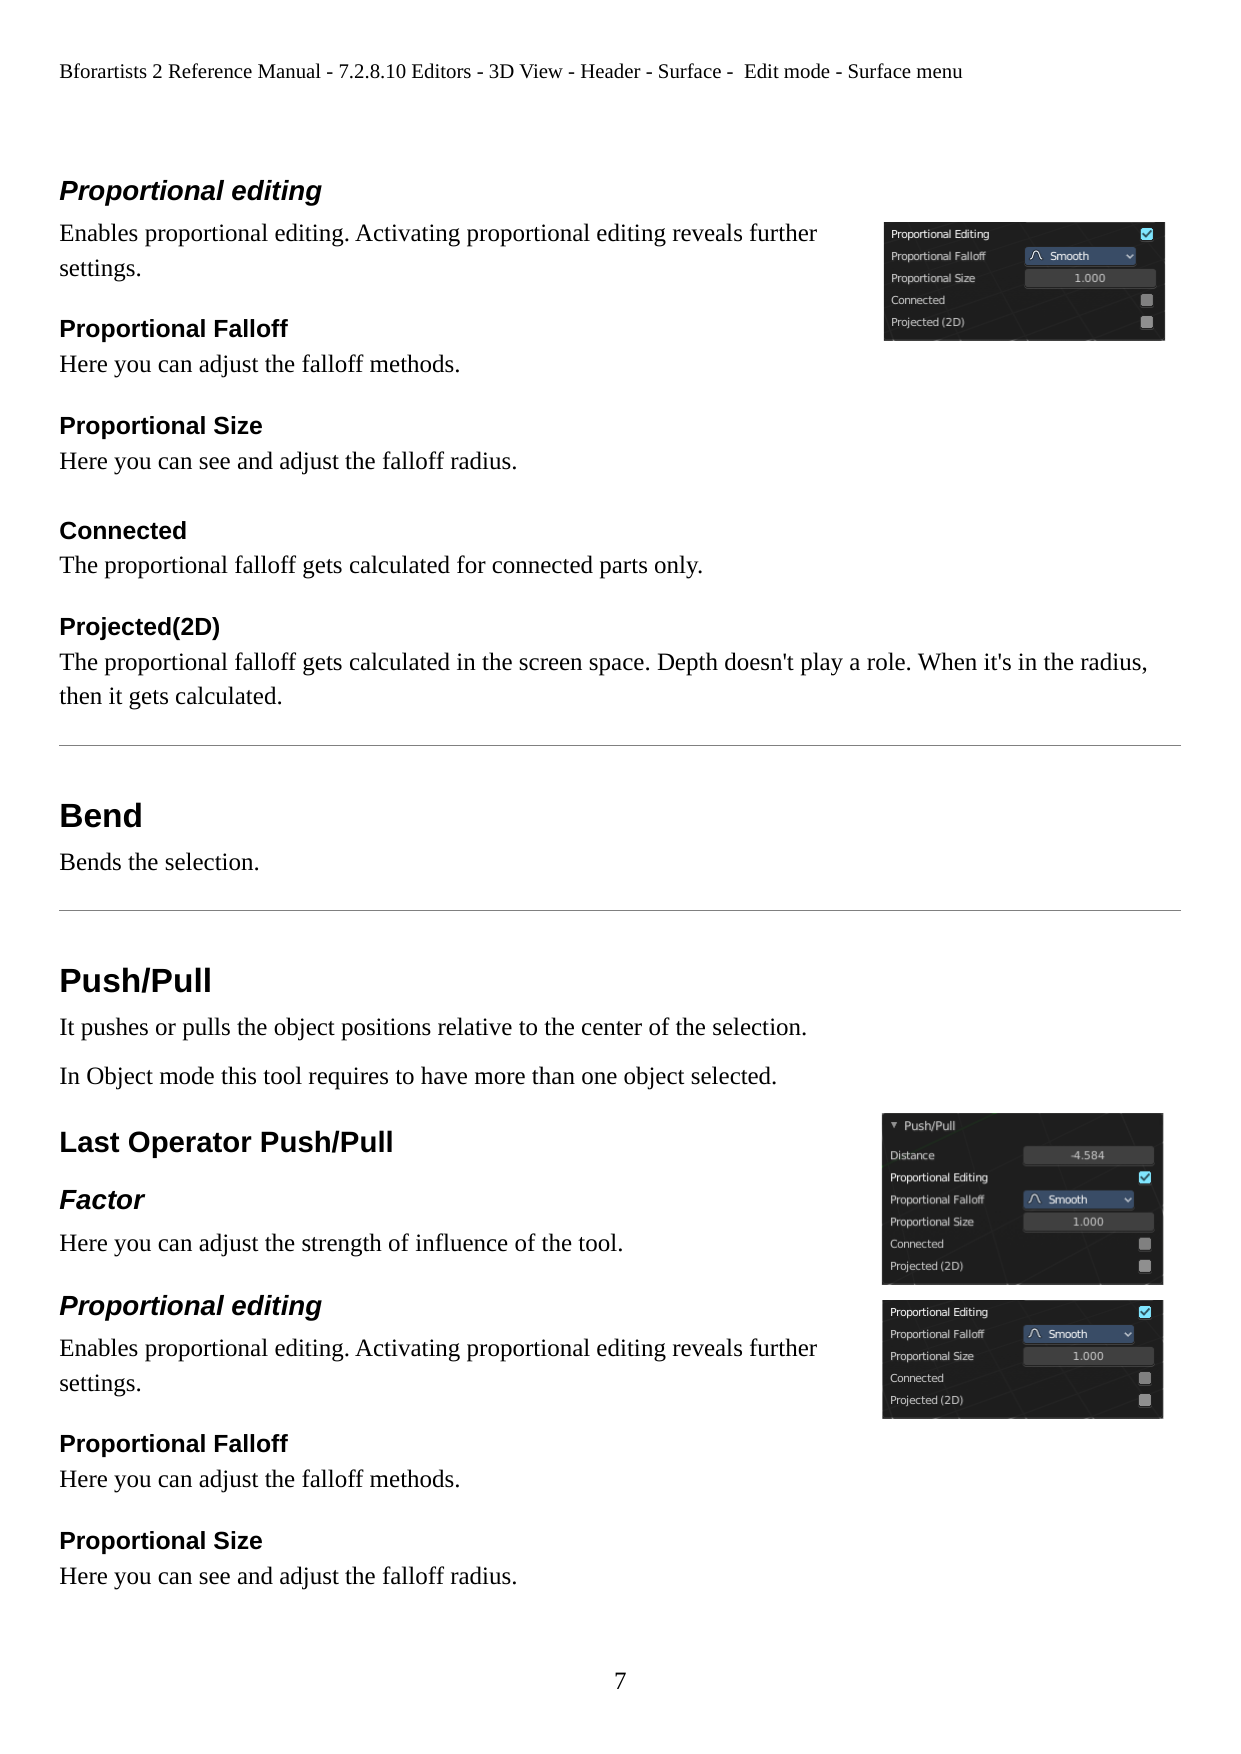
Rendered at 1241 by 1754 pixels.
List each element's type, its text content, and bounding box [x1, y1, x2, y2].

text Here you can adjust the strength of influence of the tool. [59, 1228, 881, 1256]
subtitle Bend [59, 795, 1181, 834]
text Bends the selection. [59, 847, 1181, 875]
subtitle Proportional Size [59, 411, 1181, 439]
text It pushes or pulls the object positions relative to the center of the selection. [59, 1012, 1181, 1041]
subtitle Proportional Falloff [59, 1429, 1181, 1458]
picture [882, 1300, 1164, 1419]
subtitle [1164, 1183, 1181, 1215]
text Here you can see and adjust the falloff radius. [59, 446, 1181, 474]
subtitle Proportional Falloff [59, 314, 1181, 343]
subtitle Factor [59, 1183, 881, 1215]
text Here you can adjust the falloff methods. [59, 1464, 1181, 1493]
subtitle Connected [59, 516, 1181, 544]
subtitle Proportional editing [59, 174, 1181, 206]
text Enables proportional editing. Activating proportional editing reveals further settings. [59, 1333, 882, 1397]
text The proportional falloff gets calculated in the screen space. Depth doesn't play a role. When it's in the radius, then it gets calculated. [59, 647, 1181, 710]
picture [881, 1113, 1164, 1285]
text Here you can see and adjust the falloff radius. [59, 1561, 1181, 1589]
text Here you can adjust the falloff methods. [59, 349, 1181, 378]
picture [883, 222, 1166, 341]
text The proportional falloff gets calculated for connected parts only. [59, 551, 1181, 579]
text Enables proportional editing. Activating proportional editing reveals further settings. [59, 218, 1181, 282]
subtitle [1164, 1124, 1181, 1158]
subtitle Proportional editing [59, 1289, 1181, 1321]
subtitle Push/Pull [59, 961, 1181, 999]
text In Object mode this tool requires to have more than one object selected. [59, 1061, 1181, 1089]
subtitle Last Operator Push/Pull [59, 1124, 881, 1158]
subtitle Proportional Size [59, 1526, 1181, 1554]
subtitle Projected(2D) [59, 612, 1181, 641]
